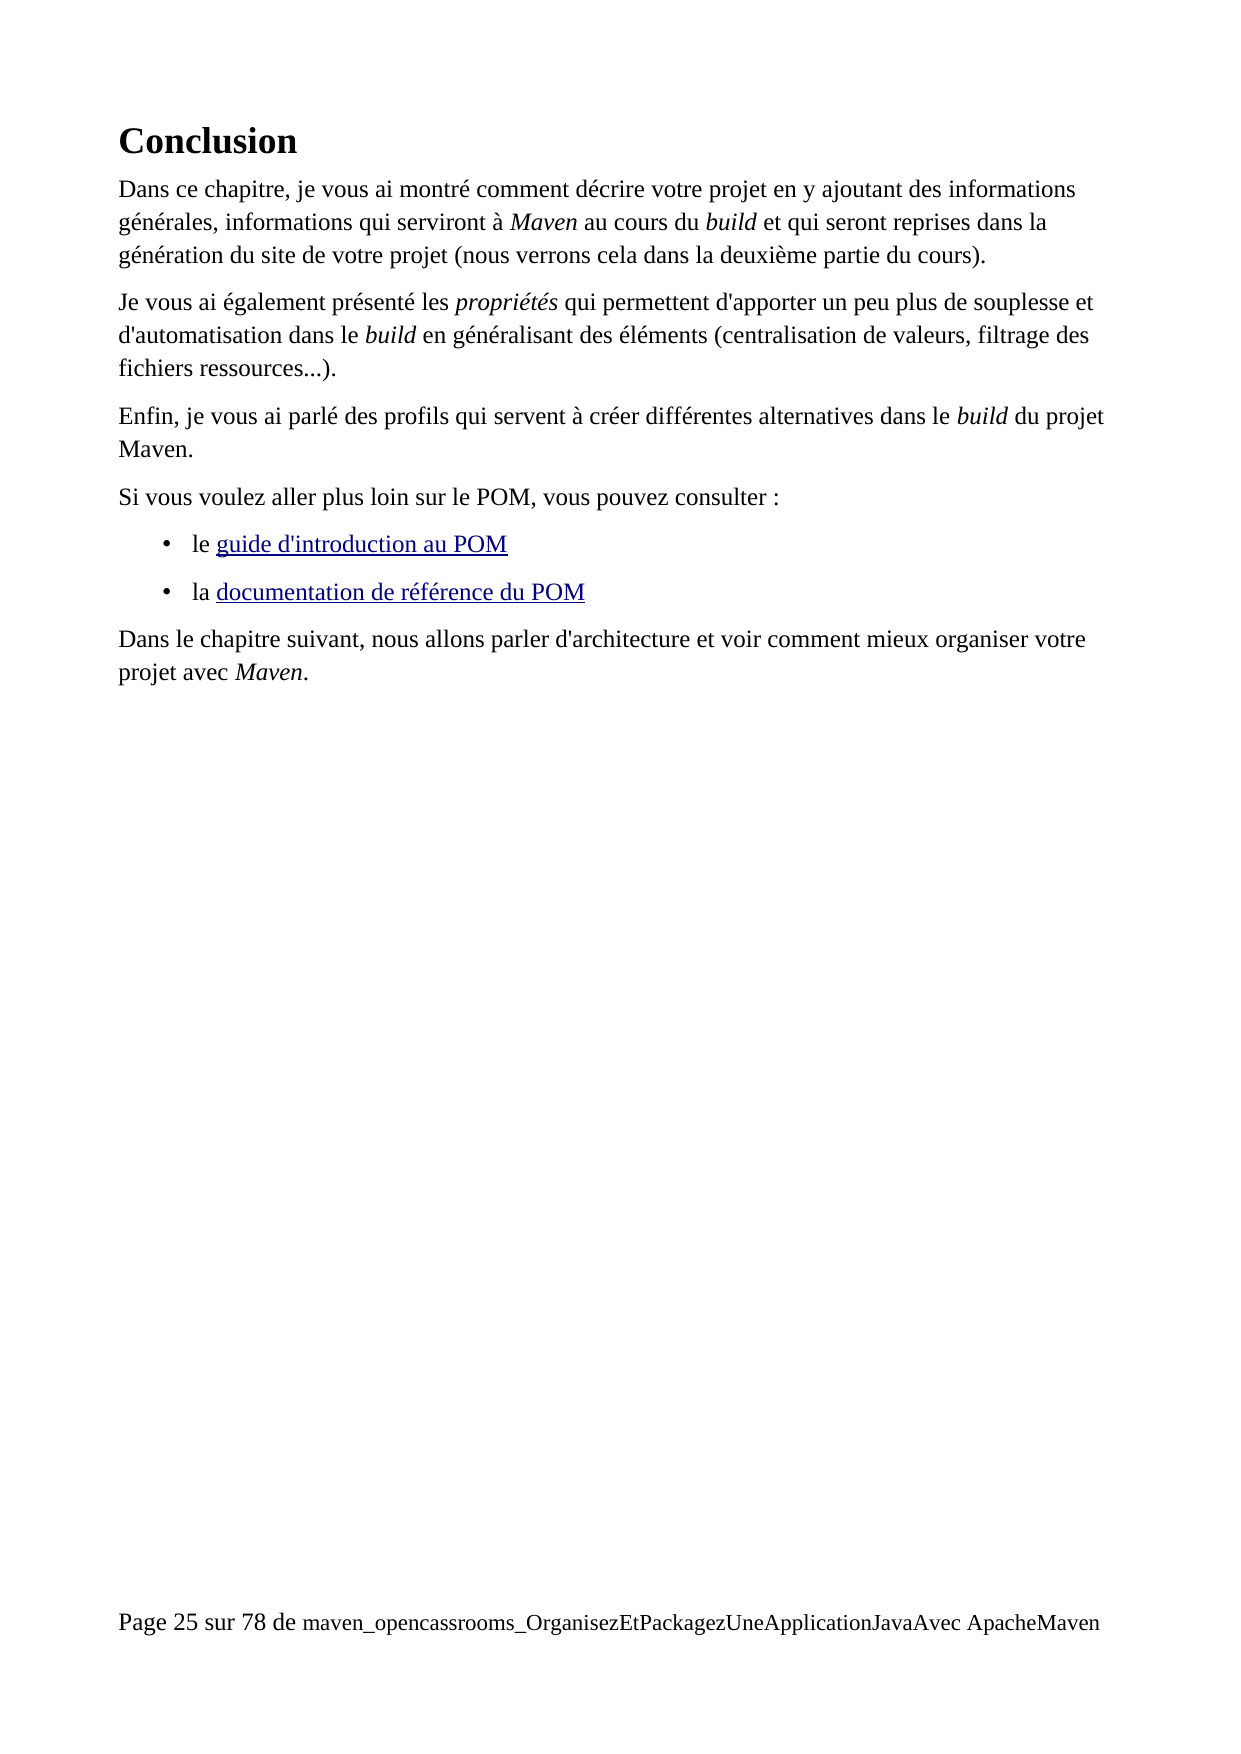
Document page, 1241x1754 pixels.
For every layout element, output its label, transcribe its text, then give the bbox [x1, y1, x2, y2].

text Enfin, je vous ai parlé des profils qui servent à créer différentes alternatives dans le build du projet Maven. [118, 401, 1122, 463]
text Si vous voulez aller plus loin sur le POM, vous pouvez consulter : [118, 482, 1122, 510]
list la documentation de référence du POM [162, 577, 1122, 606]
text Dans le chapitre suivant, nous allons parler d'architecture et voir comment mieux organiser votre projet avec Maven. [118, 624, 1122, 686]
text Je vous ai également présenté les propriétés qui permettent d'apporter un peu plus de souplesse et d'automatisation dans le build en généralisant des éléments (centralisation de valeurs, filtrage des fichiers ressources...). [118, 287, 1122, 382]
text Dans ce chapitre, je vous ai montré comment décrire votre projet en y ajoutant des informations générales, informations qui serviront à Maven au cours du build et qui seront reprises dans la génération du site de votre projet (nous verrons cela dans la deuxième partie du cours). [118, 174, 1122, 268]
subtitle Conclusion [118, 118, 1122, 161]
list le guide d'introduction au POM [162, 529, 1122, 558]
